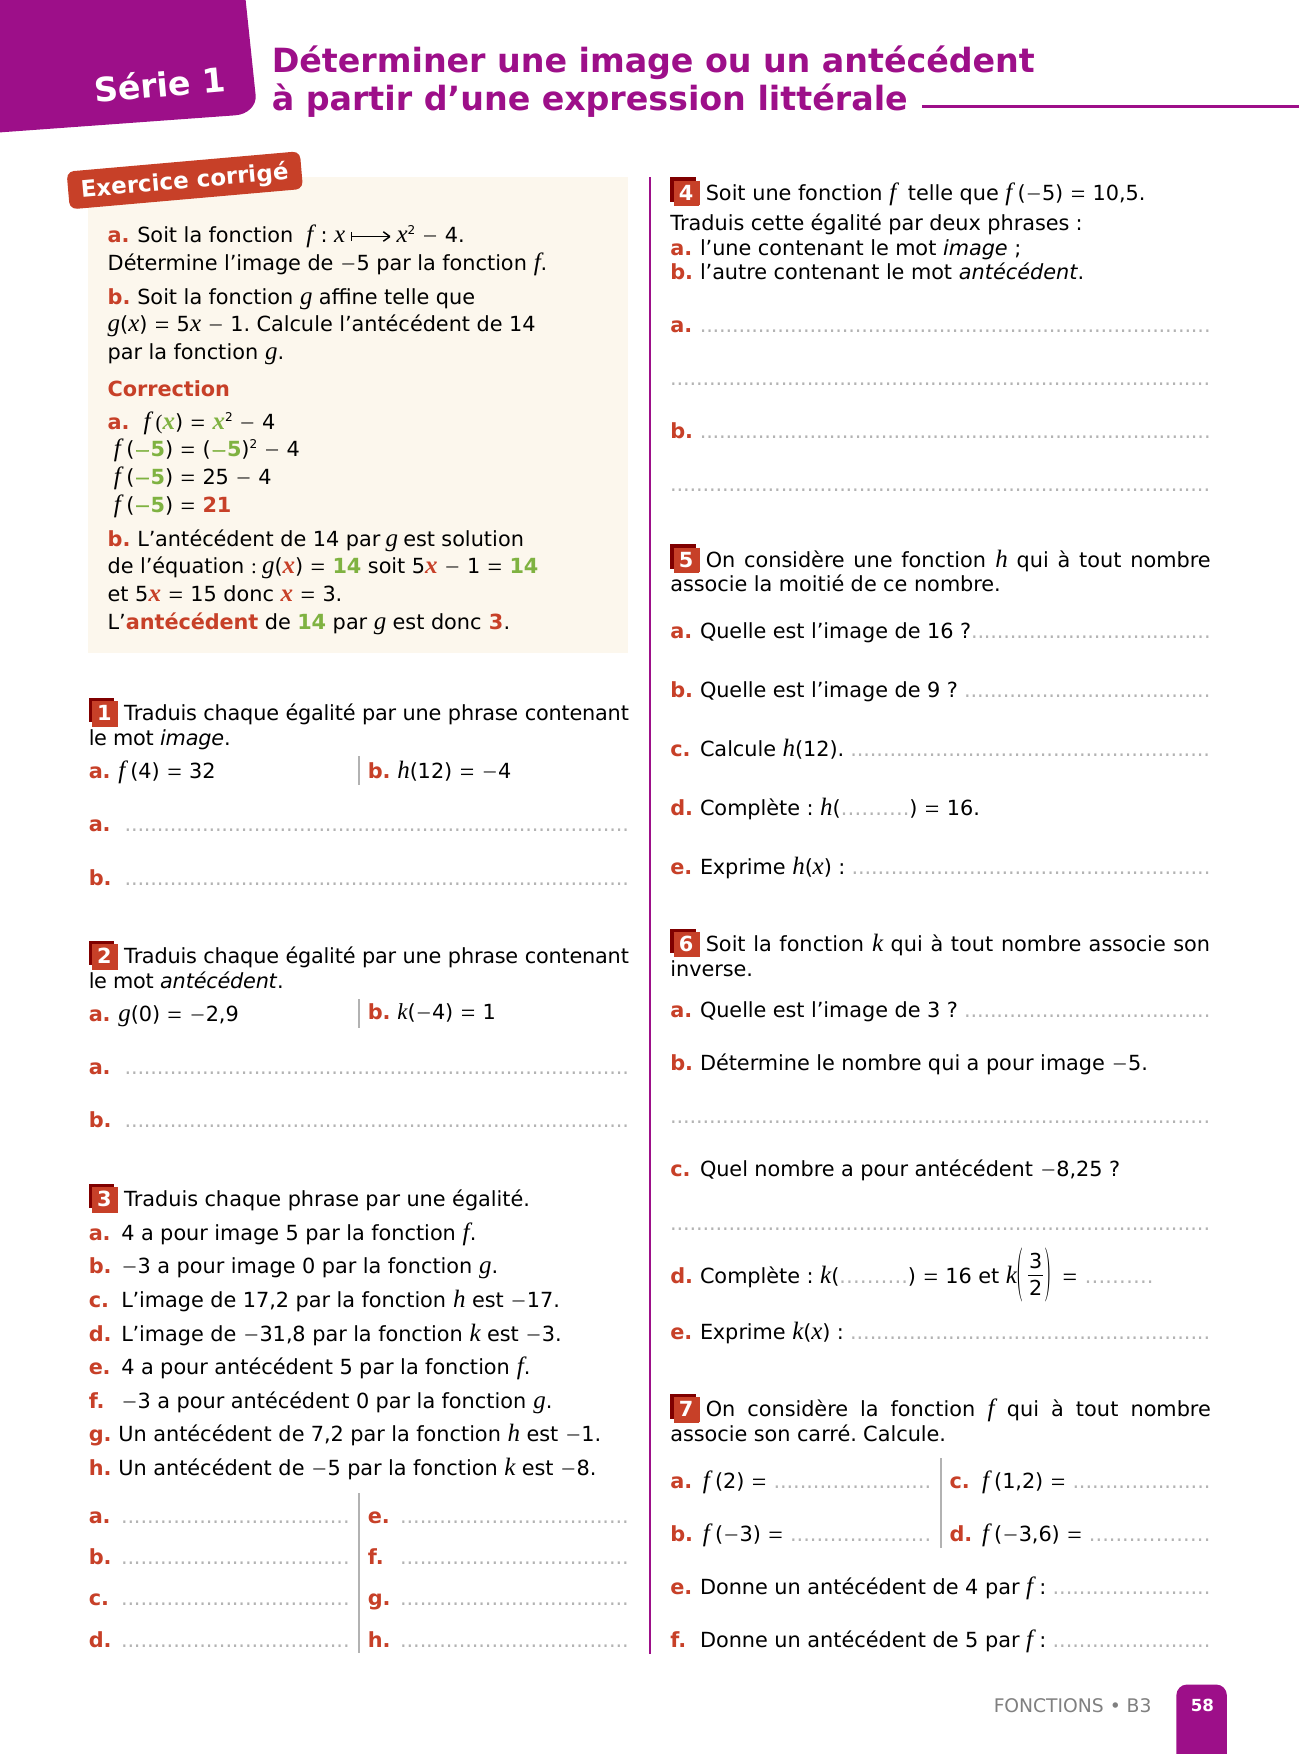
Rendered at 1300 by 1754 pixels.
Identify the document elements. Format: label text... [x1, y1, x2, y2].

list k(−4)  1 [368, 999, 629, 1024]
list Exprime h(x) : [670, 839, 1211, 880]
list Donne un antécédent de 5 par f : [670, 1612, 1211, 1653]
list Donne un antécédent de 4 par f : [670, 1559, 1211, 1600]
list Quelle est l’image de 9 ? [670, 662, 1211, 703]
list Quelle est l’image de 16 ? [670, 614, 1211, 644]
list f(−3,6)  [949, 1506, 1211, 1547]
list g(0)  −2,9 [88, 999, 350, 1027]
subtitle l’autre contenant le mot antécédent. [670, 260, 1211, 284]
list Quel nombre a pour antécédent −8,25 ? [670, 1140, 1211, 1182]
list f(4)  32 [88, 756, 350, 784]
list f(x)  x2 − 4 [107, 407, 609, 434]
list Détermine le nombre qui a pour image −5. [670, 1034, 1211, 1076]
list f(1,2)  [949, 1458, 1211, 1494]
list Soit la fonction f : x x2 ─ 4. Détermine l’image de −5 par la fonction f. [107, 220, 609, 276]
list Calcule h(12). [670, 721, 1211, 762]
subtitle Soit une fonction f telle que f(−5)  10,5. [696, 177, 1211, 206]
text f(−5)  25 − 4 [107, 462, 609, 490]
text f(−5)  21 [107, 490, 609, 518]
subtitle l’une contenant le mot image ; [670, 236, 1211, 260]
list Exprime k(x) : [670, 1303, 1211, 1345]
subtitle L’image de −31,8 par la fonction k est −3. [88, 1319, 629, 1346]
subtitle On considère la fonction f qui à tout nombre associe son carré. Calcule. [670, 1394, 1211, 1447]
subtitle −3 a pour antécédent 0 par la fonction g. [88, 1386, 629, 1414]
subtitle L’image de 17,2 par la fonction h est −17. [88, 1285, 629, 1313]
subtitle 4 a pour antécédent 5 par la fonction f. [88, 1352, 629, 1380]
list Complète : h(……….)  16. [670, 780, 1211, 821]
list Complète : k(……….)  16 et k  ………. [670, 1247, 1211, 1303]
list f(2)  [670, 1458, 932, 1494]
subtitle Traduis chaque égalité par une phrase contenant le mot image. [88, 698, 629, 750]
list f(−3)  [670, 1506, 932, 1547]
subtitle 4 a pour image 5 par la fonction f. [88, 1218, 629, 1245]
text Correction [107, 377, 609, 401]
list Quelle est l’image de 3 ? [670, 993, 1211, 1022]
subtitle Traduis chaque égalité par une phrase contenant le mot antécédent. [88, 941, 629, 993]
subtitle Un antécédent de 7,2 par la fonction h est −1. [88, 1419, 629, 1447]
subtitle On considère une fonction h qui à tout nombre associe la moitié de ce nombre. [670, 544, 1211, 597]
subtitle −3 a pour image 0 par la fonction g. [88, 1251, 629, 1279]
subtitle Un antécédent de −5 par la fonction k est −8. [88, 1453, 629, 1481]
list h(12)  −4 [368, 756, 629, 784]
list Soit la fonction g affine telle que g(x)  5x − 1. Calcule l’antécédent de 14 par la fonction g. [107, 282, 609, 365]
subtitle Traduis chaque phrase par une égalité. [114, 1184, 629, 1212]
list L’antécédent de 14 par g est solution de l’équation : g(x)  14 soit 5x − 1  14 et 5x  15 donc x  3. L’antécédent de 14 par g est donc 3. [107, 524, 609, 634]
subtitle Soit la fonction k qui à tout nombre associe son inverse. [670, 928, 1211, 981]
subtitle Traduis cette égalité par deux phrases : [670, 211, 1211, 236]
text f(−5)  (−5)2 − 4 [107, 434, 609, 462]
